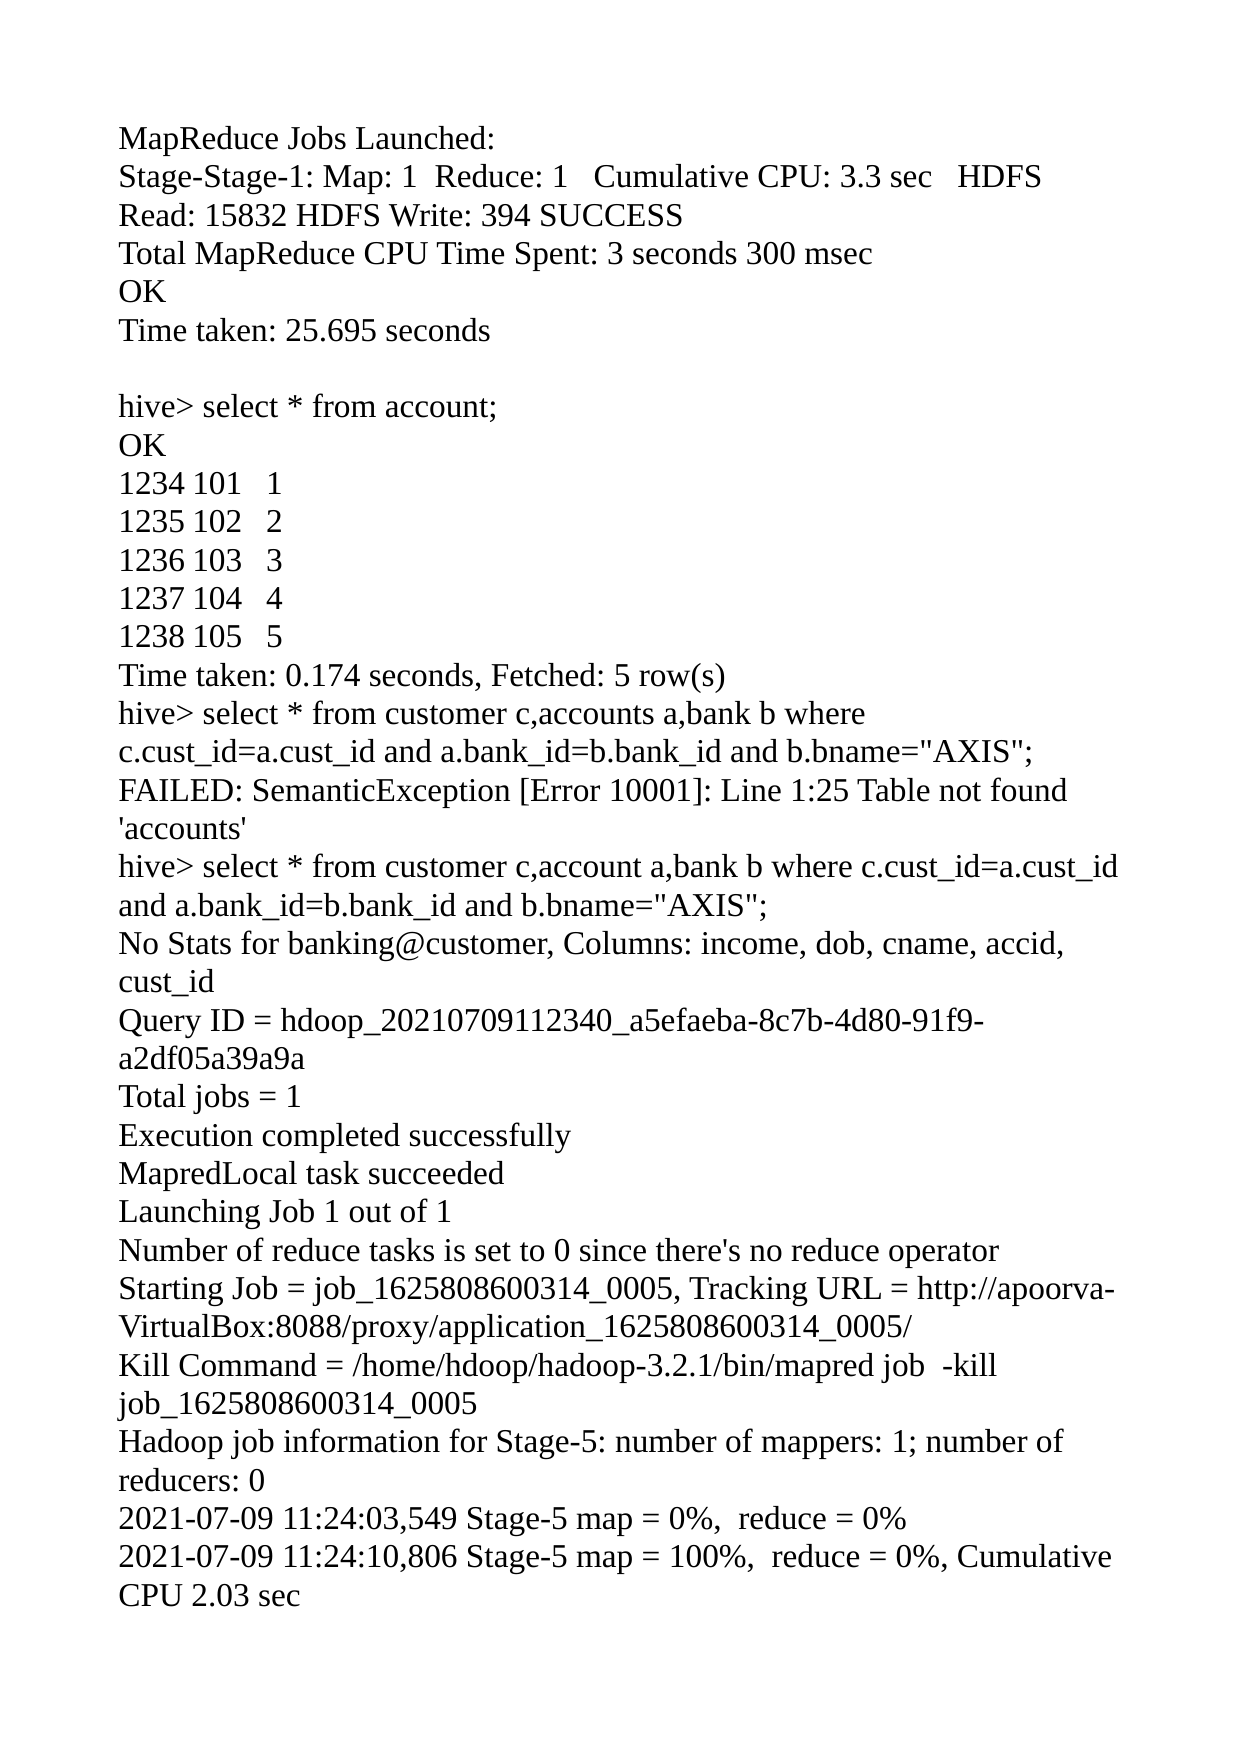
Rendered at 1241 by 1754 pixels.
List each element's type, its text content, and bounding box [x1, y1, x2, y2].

text 1234 101 1 [118, 463, 1122, 501]
text Starting Job = job_1625808600314_0005, Tracking URL = http://apoorva-VirtualBox:8088/proxy/application_1625808600314_0005/ [118, 1268, 1122, 1345]
text MapredLocal task succeeded [118, 1153, 1122, 1191]
text OK [118, 425, 1122, 463]
text MapReduce Jobs Launched: [118, 118, 1122, 156]
text 2021-07-09 11:24:10,806 Stage-5 map = 100%, reduce = 0%, Cumulative CPU 2.03 sec [118, 1536, 1122, 1613]
text hive> select * from customer c,account a,bank b where c.cust_id=a.cust_id and a.bank_id=b.bank_id and b.bname="AXIS"; [118, 846, 1122, 923]
text 1238 105 5 [118, 616, 1122, 655]
text 1237 104 4 [118, 578, 1122, 616]
text OK [118, 271, 1122, 310]
text Number of reduce tasks is set to 0 since there's no reduce operator [118, 1230, 1122, 1268]
text No Stats for banking@customer, Columns: income, dob, cname, accid, cust_id [118, 923, 1122, 1000]
text Execution completed successfully [118, 1115, 1122, 1153]
text Total MapReduce CPU Time Spent: 3 seconds 300 msec [118, 233, 1122, 271]
text FAILED: SemanticException [Error 10001]: Line 1:25 Table not found 'accounts' [118, 770, 1122, 846]
text hive> select * from customer c,accounts a,bank b where c.cust_id=a.cust_id and a.bank_id=b.bank_id and b.bname="AXIS"; [118, 693, 1122, 770]
text 2021-07-09 11:24:03,549 Stage-5 map = 0%, reduce = 0% [118, 1498, 1122, 1536]
text Time taken: 0.174 seconds, Fetched: 5 row(s) [118, 655, 1122, 693]
text 1236 103 3 [118, 540, 1122, 578]
text Stage-Stage-1: Map: 1 Reduce: 1 Cumulative CPU: 3.3 sec HDFS Read: 15832 HDFS Write: 394 SUCCESS [118, 156, 1122, 233]
text Kill Command = /home/hdoop/hadoop-3.2.1/bin/mapred job -kill job_1625808600314_0005 [118, 1345, 1122, 1421]
text Time taken: 25.695 seconds [118, 310, 1122, 348]
text Total jobs = 1 [118, 1076, 1122, 1115]
text 1235 102 2 [118, 501, 1122, 540]
text Query ID = hdoop_20210709112340_a5efaeba-8c7b-4d80-91f9-a2df05a39a9a [118, 1000, 1122, 1076]
text Launching Job 1 out of 1 [118, 1191, 1122, 1230]
text Hadoop job information for Stage-5: number of mappers: 1; number of reducers: 0 [118, 1421, 1122, 1498]
text hive> select * from account; [118, 386, 1122, 425]
